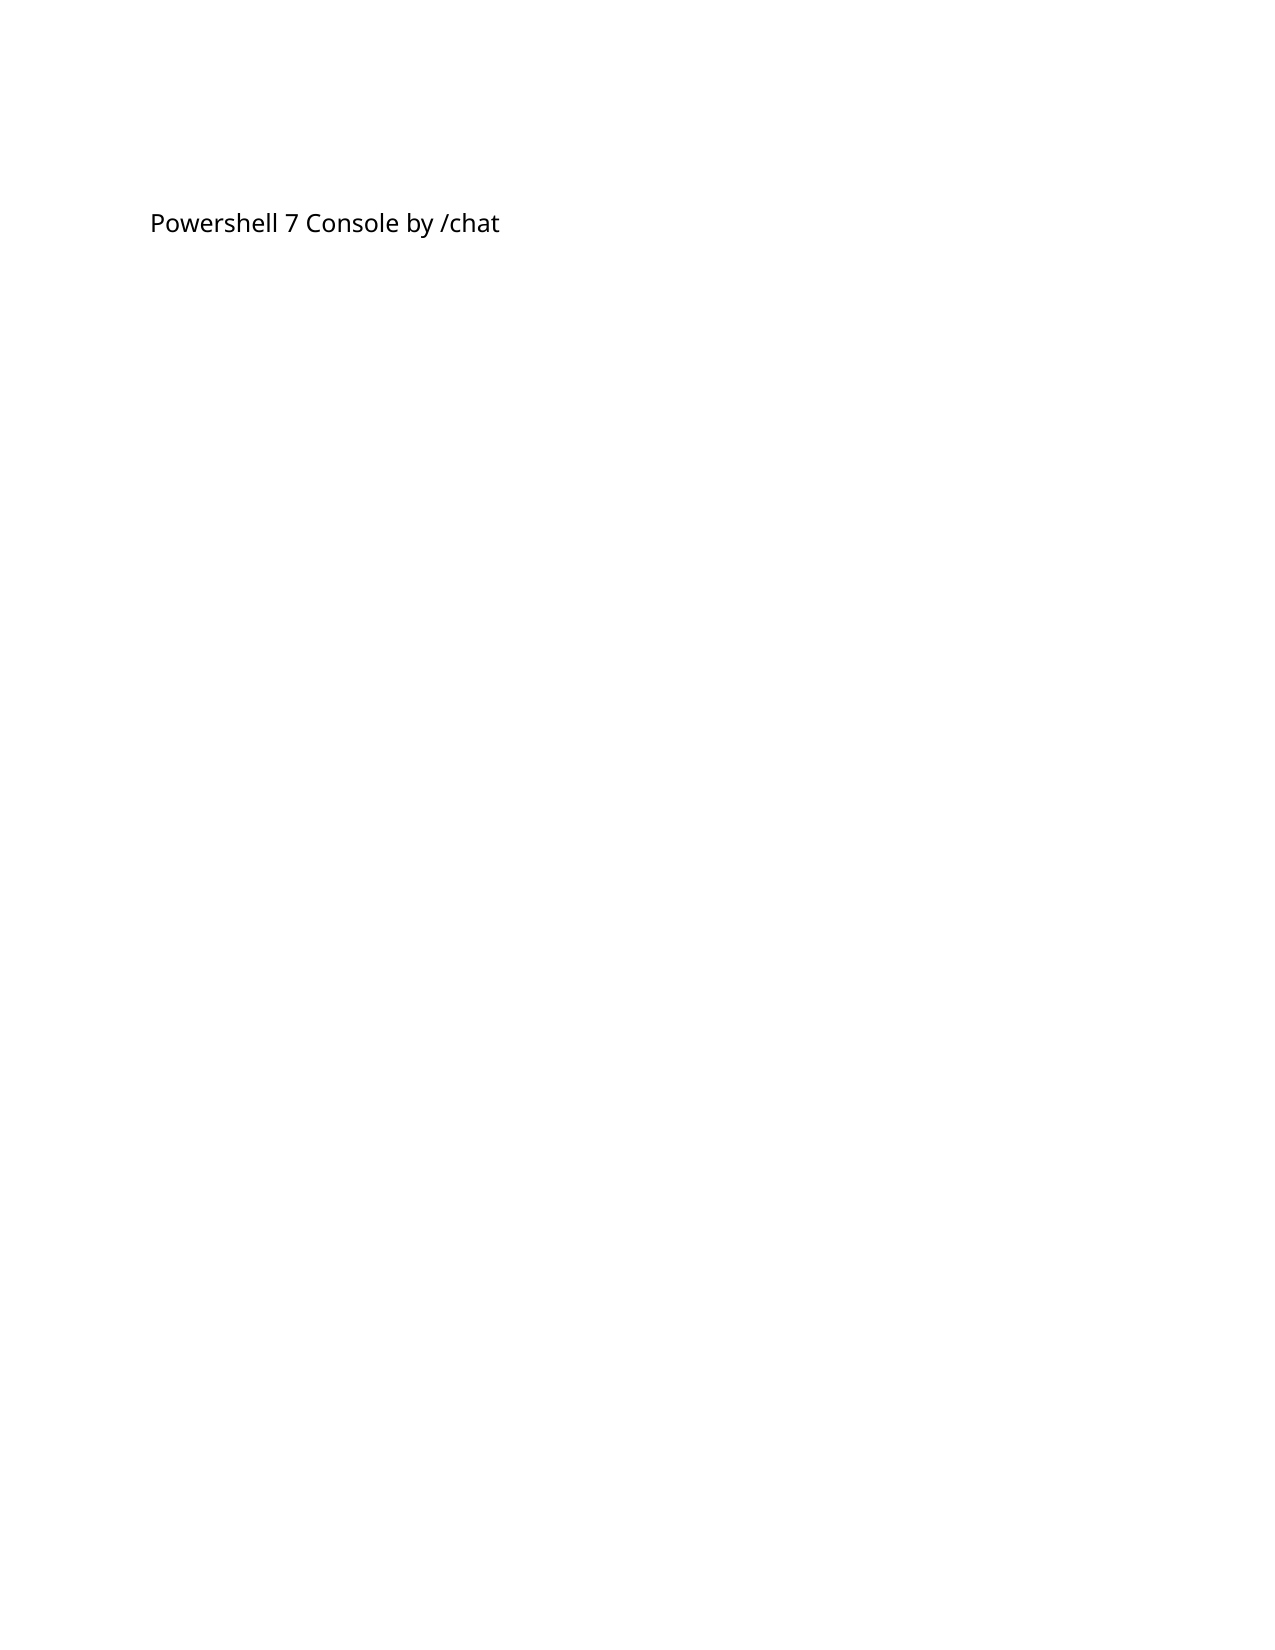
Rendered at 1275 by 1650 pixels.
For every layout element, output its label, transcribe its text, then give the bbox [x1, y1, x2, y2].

text Powershell 7 Console by /chat [150, 206, 1125, 240]
